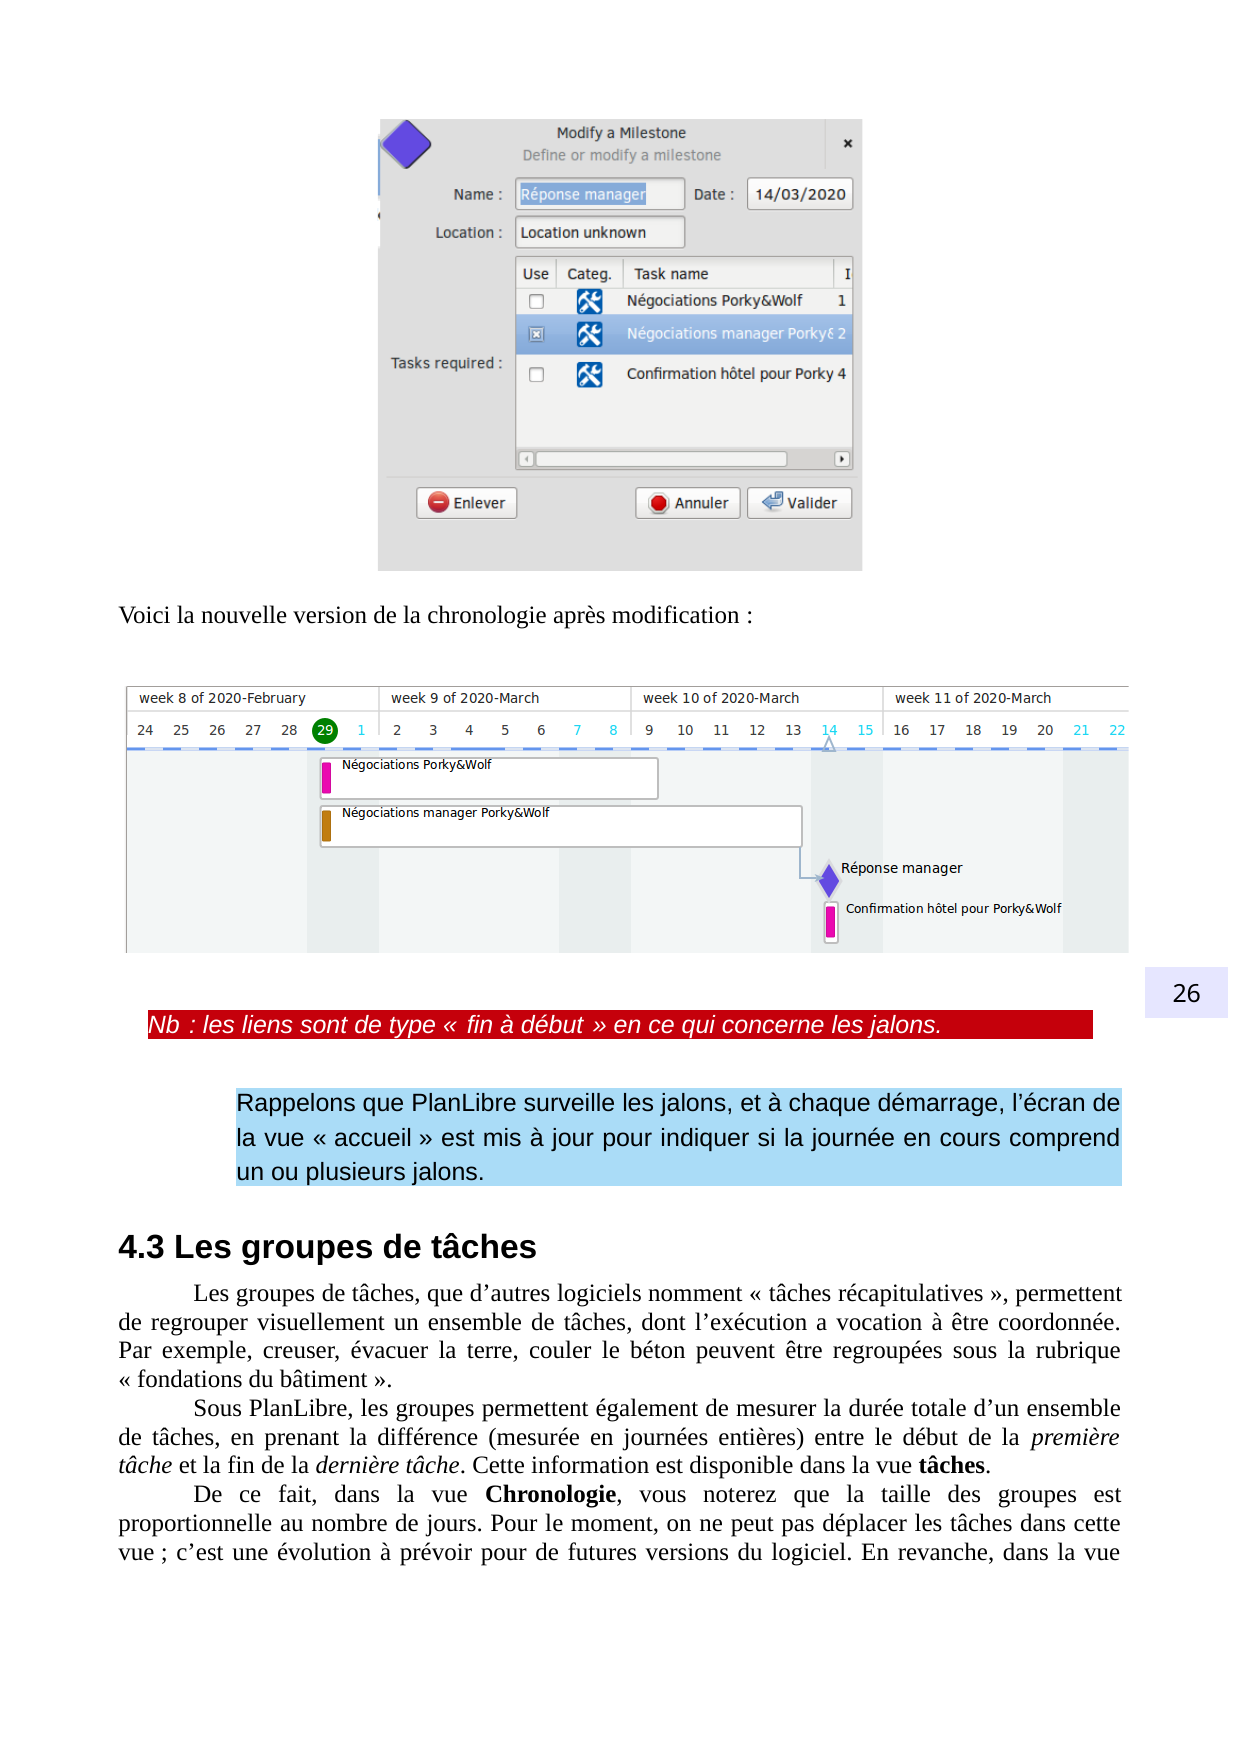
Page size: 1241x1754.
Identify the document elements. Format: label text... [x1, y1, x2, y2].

text De ce fait, dans la vue Chronologie, vous noterez que la taille des groupes est proportionnelle au nombre de jours. Pour le moment, on ne peut pas déplacer les tâches dans cette vue ; c’est une évolution à prévoir pour de futures versions du logiciel. En revanche, dans la vue [118, 1479, 1122, 1566]
text Rappelons que PlanLibre surveille les jalons, et à chaque démarrage, l’écran de la vue « accueil » est mis à jour pour indiquer si la journée en cours comprend un ou plusieurs jalons. [236, 1088, 1122, 1186]
text Nb : les liens sont de type « fin à début » en ce qui concerne les jalons. [148, 1010, 1093, 1039]
text Sous PlanLibre, les groupes permettent également de mesurer la durée totale d’un ensemble de tâches, en prenant la différence (mesurée en journées entières) entre le début de la première tâche et la fin de la dernière tâche. Cette information est disponible dans la vue tâches. [118, 1393, 1122, 1479]
text Les groupes de tâches, que d’autres logiciels nomment « tâches récapitulatives », permettent de regrouper visuellement un ensemble de tâches, dont l’exécution a vocation à être coordonnée. Par exemple, creuser, évacuer la terre, couler le béton peuvent être regroupées sous la rubrique « fondations du bâtiment ». [118, 1278, 1122, 1393]
text Voici la nouvelle version de la chronologie après modification : [118, 600, 1122, 628]
picture [124, 686, 1129, 953]
picture [377, 118, 863, 571]
subtitle 4.3 Les groupes de tâches [118, 1227, 1122, 1266]
